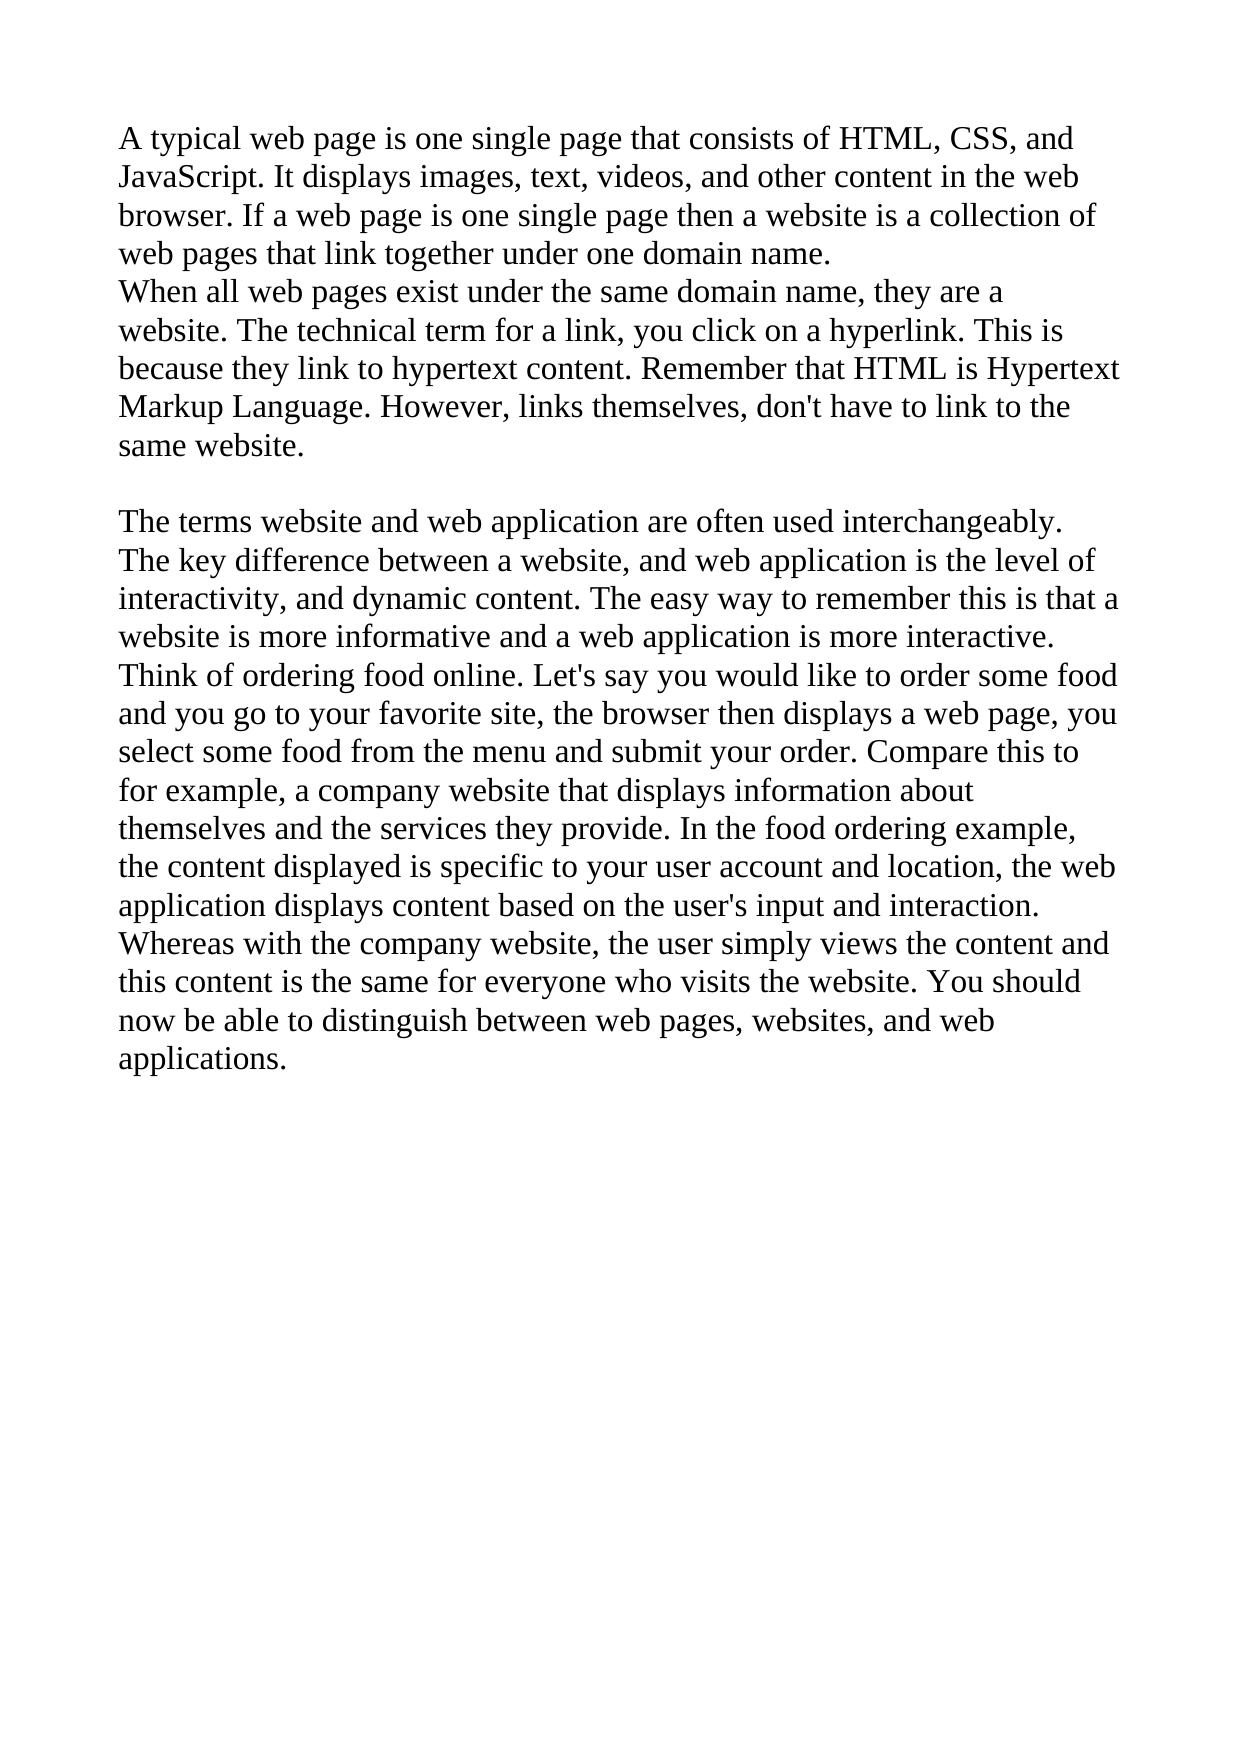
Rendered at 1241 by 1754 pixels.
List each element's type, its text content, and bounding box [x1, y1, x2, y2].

text When all web pages exist under the same domain name, they are a website. The technical term for a link, you click on a hyperlink. This is because they link to hypertext content. Remember that HTML is Hypertext Markup Language. However, links themselves, don't have to link to the same website. [118, 271, 1122, 463]
text A typical web page is one single page that consists of HTML, CSS, and JavaScript. It displays images, text, videos, and other content in the web browser. If a web page is one single page then a website is a collection of web pages that link together under one domain name. [118, 118, 1122, 271]
text The terms website and web application are often used interchangeably. The key difference between a website, and web application is the level of interactivity, and dynamic content. The easy way to remember this is that a website is more informative and a web application is more interactive. Think of ordering food online. Let's say you would like to order some food and you go to your favorite site, the browser then displays a web page, you select some food from the menu and submit your order. Compare this to for example, a company website that displays information about themselves and the services they provide. In the food ordering example, the content displayed is specific to your user account and location, the web application displays content based on the user's input and interaction. Whereas with the company website, the user simply views the content and this content is the same for everyone who visits the website. You should now be able to distinguish between web pages, websites, and web applications. [118, 501, 1122, 1076]
